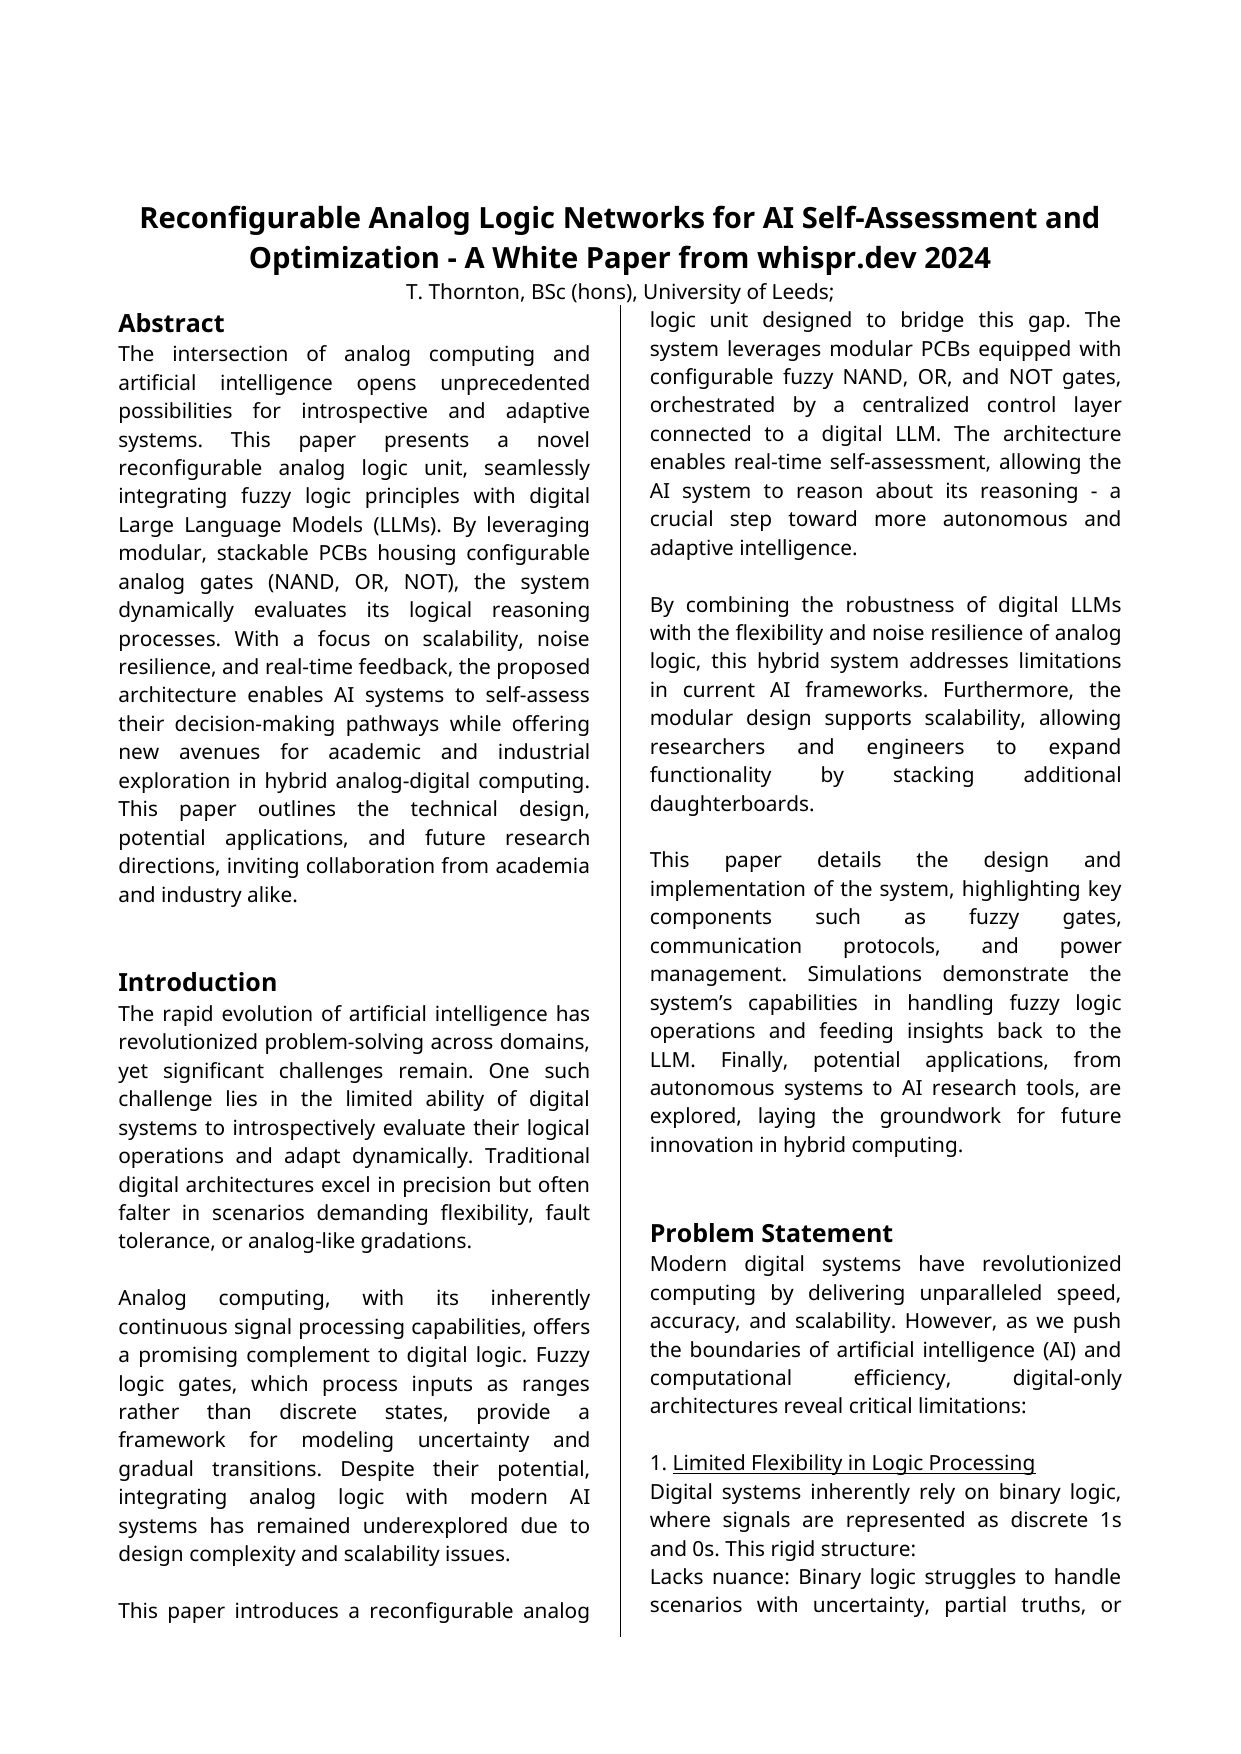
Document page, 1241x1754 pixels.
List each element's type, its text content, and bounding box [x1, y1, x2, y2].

text Analog computing, with its inherently continuous signal processing capabilities, offers a promising complement to digital logic. Fuzzy logic gates, which process inputs as ranges rather than discrete states, provide a framework for modeling uncertainty and gradual transitions. Despite their potential, integrating analog logic with modern AI systems has remained underexplored due to design complexity and scalability issues. [118, 1283, 591, 1568]
text The intersection of analog computing and artificial intelligence opens unprecedented possibilities for introspective and adaptive systems. This paper presents a novel reconfigurable analog logic unit, seamlessly integrating fuzzy logic principles with digital Large Language Models (LLMs). By leveraging modular, stackable PCBs housing configurable analog gates (NAND, OR, NOT), the system dynamically evaluates its logical reasoning processes. With a focus on scalability, noise resilience, and real-time feedback, the proposed architecture enables AI systems to self-assess their decision-making pathways while offering new avenues for academic and industrial exploration in hybrid analog-digital computing. This paper outlines the technical design, potential applications, and future research directions, inviting collaboration from academia and industry alike. [118, 339, 591, 908]
text T. Thornton, BSc (hons), University of Leeds; [118, 277, 1122, 305]
text Problem Statement [649, 1215, 1122, 1249]
text Modern digital systems have revolutionized computing by delivering unparalleled speed, accuracy, and scalability. However, as we push the boundaries of artificial intelligence (AI) and computational efficiency, digital-only architectures reveal critical limitations: [649, 1249, 1122, 1420]
text This paper introduces a reconfigurable analog [118, 1596, 591, 1625]
text Abstract [118, 305, 591, 339]
text This paper details the design and implementation of the system, highlighting key components such as fuzzy gates, communication protocols, and power management. Simulations demonstrate the system’s capabilities in handling fuzzy logic operations and feeding insights back to the LLM. Finally, potential applications, from autonomous systems to AI research tools, are explored, laying the groundwork for future innovation in hybrid computing. [649, 846, 1122, 1158]
text The rapid evolution of artificial intelligence has revolutionized problem-solving across domains, yet significant challenges remain. One such challenge lies in the limited ability of digital systems to introspectively evaluate their logical operations and adapt dynamically. Traditional digital architectures excel in precision but often falter in scenarios demanding flexibility, fault tolerance, or analog-like gradations. [118, 999, 591, 1255]
text Lacks nuance: Binary logic struggles to handle scenarios with uncertainty, partial truths, or [649, 1562, 1122, 1619]
text logic unit designed to bridge this gap. The system leverages modular PCBs equipped with configurable fuzzy NAND, OR, and NOT gates, orchestrated by a centralized control layer connected to a digital LLM. The architecture enables real-time self-assessment, allowing the AI system to reason about its reasoning - a crucial step toward more autonomous and adaptive intelligence. [649, 305, 1122, 561]
text 1. Limited Flexibility in Logic Processing [649, 1448, 1122, 1477]
text By combining the robustness of digital LLMs with the flexibility and noise resilience of analog logic, this hybrid system addresses limitations in current AI frameworks. Furthermore, the modular design supports scalability, allowing researchers and engineers to expand functionality by stacking additional daughterboards. [649, 590, 1122, 817]
text Reconfigurable Analog Logic Networks for AI Self-Assessment and Optimization - A White Paper from whispr.dev 2024 [118, 197, 1122, 277]
text Introduction [118, 965, 591, 999]
text Digital systems inherently rely on binary logic, where signals are represented as discrete 1s and 0s. This rigid structure: [649, 1477, 1122, 1562]
